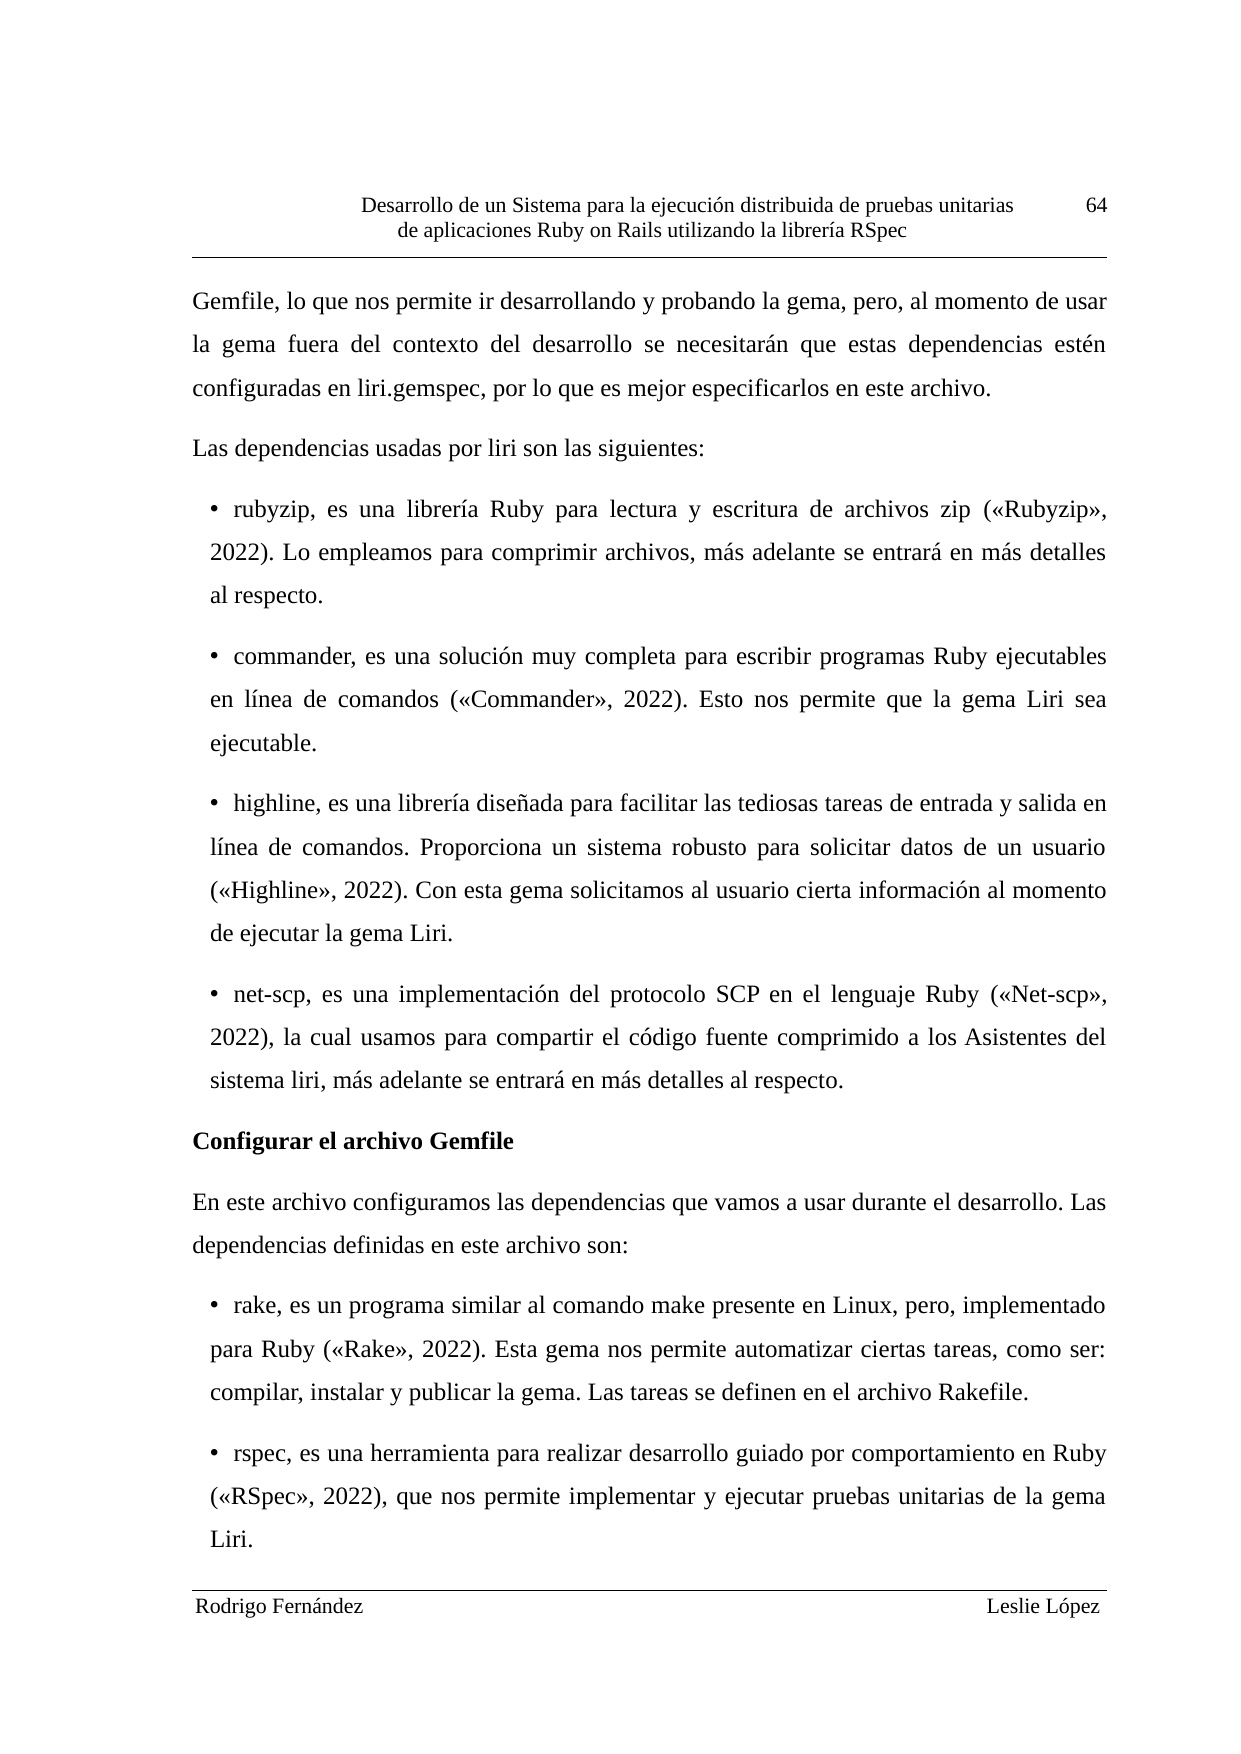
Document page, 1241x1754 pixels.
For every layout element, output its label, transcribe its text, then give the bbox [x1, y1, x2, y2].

text Configurar el archivo Gemfile [192, 1126, 1107, 1154]
list rake, es un programa similar al comando make presente en Linux, pero, implementado para Ruby («Rake», 2022)⁠. Esta gema nos permite automatizar ciertas tareas, como ser: compilar, instalar y publicar la gema. Las tareas se definen en el archivo Rakefile. [210, 1291, 1107, 1406]
list net-scp, es una implementación del protocolo SCP en el lenguaje Ruby («Net-scp», 2022)⁠, la cual usamos para compartir el código fuente comprimido a los Asistentes del sistema liri, más adelante se entrará en más detalles al respecto. [210, 979, 1107, 1094]
text Las dependencias usadas por liri son las siguientes: [192, 433, 1107, 462]
text En este archivo configuramos las dependencias que vamos a usar durante el desarrollo. Las dependencias definidas en este archivo son: [192, 1187, 1107, 1258]
list highline, es una librería diseñada para facilitar las tediosas tareas de entrada y salida en línea de comandos. Proporciona un sistema robusto para solicitar datos de un usuario («Highline», 2022)⁠. Con esta gema solicitamos al usuario cierta información al momento de ejecutar la gema Liri. [210, 788, 1107, 947]
list rspec, es una herramienta para realizar desarrollo guiado por comportamiento en Ruby («RSpec», 2022)⁠, que nos permite implementar y ejecutar pruebas unitarias de la gema Liri. [210, 1438, 1107, 1553]
list rubyzip, es una librería Ruby para lectura y escritura de archivos zip («Rubyzip», 2022)⁠. Lo empleamos para comprimir archivos, más adelante se entrará en más detalles al respecto. [210, 494, 1107, 609]
text Gemfile, lo que nos permite ir desarrollando y probando la gema, pero, al momento de usar la gema fuera del contexto del desarrollo se necesitarán que estas dependencias estén configuradas en liri.gemspec, por lo que es mejor especificarlos en este archivo. [192, 286, 1107, 401]
list commander, es una solución muy completa para escribir programas Ruby ejecutables en línea de comandos («Commander», 2022)⁠. Esto nos permite que la gema Liri sea ejecutable. [210, 641, 1107, 756]
